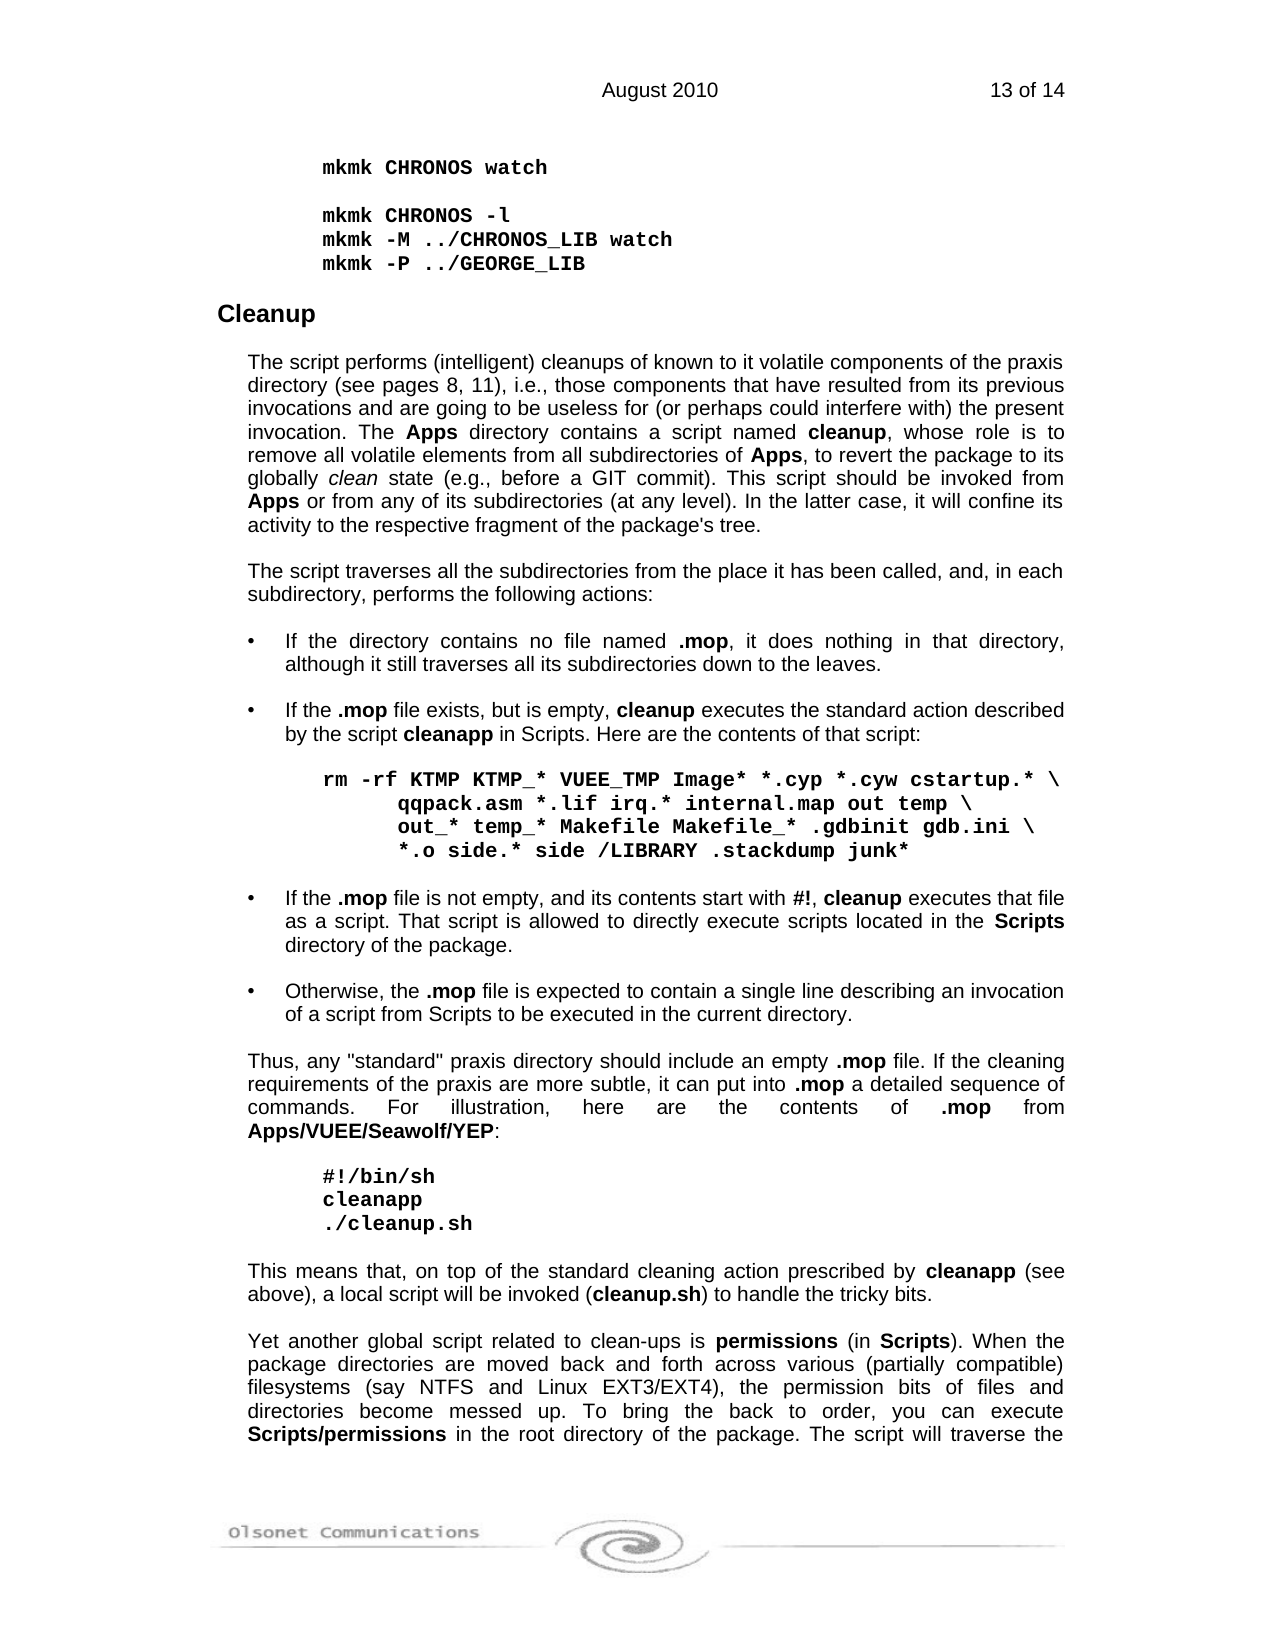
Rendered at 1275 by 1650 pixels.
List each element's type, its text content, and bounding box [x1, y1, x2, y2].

text rm -rf KTMP KTMP_* VUEE_TMP Image* *.cyp *.cyw cstartup.* \ [247, 769, 1065, 792]
text ./cleanup.sh [247, 1213, 1065, 1237]
text #!/bin/sh [247, 1166, 1065, 1189]
text mkmk CHRONOS watch [247, 155, 1065, 181]
text out_* temp_* Makefile Makefile_* .gdbinit gdb.ini \ [247, 816, 1065, 840]
text cleanapp [247, 1189, 1065, 1213]
subtitle Cleanup [210, 299, 1065, 327]
text Yet another global script related to clean-ups is permissions (in Scripts). When the package directories are moved back and forth across various (partially compatible) filesystems (say NTFS and Linux EXT3/EXT4), the permission bits of files and directories become messed up. To bring the back to order, you can execute Scripts/permissions in the root directory of the package. The script will traverse the [247, 1329, 1065, 1446]
text The script traverses all the subdirectories from the place it has been called, and, in each subdirectory, performs the following actions: [247, 559, 1065, 606]
list If the directory contains no file named .mop, it does nothing in that directory, although it still traverses all its subdirectories down to the leaves. [247, 629, 1065, 676]
text mkmk CHRONOS -l [247, 204, 1065, 229]
text *.o side.* side /LIBRARY .stackdump junk* [247, 840, 1065, 863]
text This means that, on top of the standard cleaning action prescribed by cleanapp (see above), a local script will be invoked (cleanup.sh) to handle the tricky bits. [247, 1260, 1065, 1306]
text qqpack.asm *.lif irq.* internal.map out temp \ [247, 792, 1065, 816]
text The script performs (intelligent) cleanups of known to it volatile components of the praxis directory (see pages 8, 11), i.e., those components that have resulted from its previous invocations and are going to be useless for (or perhaps could interfere with) the present invocation. The Apps directory contains a script named cleanup, whose role is to remove all volatile elements from all subdirectories of Apps, to revert the package to its globally clean state (e.g., before a GIT commit). This script should be invoked from Apps or from any of its subdirectories (at any level). In the latter case, it will confine its activity to the respective fragment of the package's tree. [247, 351, 1065, 536]
list If the .mop file is not empty, and its contents start with #!, cleanup executes that file as a script. That script is allowed to directly execute scripts located in the Scripts directory of the package. [247, 887, 1065, 956]
list Otherwise, the .mop file is expected to contain a single line describing an invocation of a script from Scripts to be executed in the current directory. [247, 980, 1065, 1026]
picture [210, 1504, 1065, 1596]
text mkmk -M ../CHRONOS_LIB watch [247, 229, 1065, 252]
text mkmk -P ../GEORGE_LIB [247, 252, 1065, 276]
list If the .mop file exists, but is empty, cleanup executes the standard action described by the script cleanapp in Scripts. Here are the contents of that script: [247, 699, 1065, 746]
text Thus, any "standard" praxis directory should include an empty .mop file. If the cleaning requirements of the praxis are more subtle, it can put into .mop a detailed sequence of commands. For illustration, here are the contents of .mop from Apps/VUEE/Seawolf/YEP: [247, 1049, 1065, 1142]
